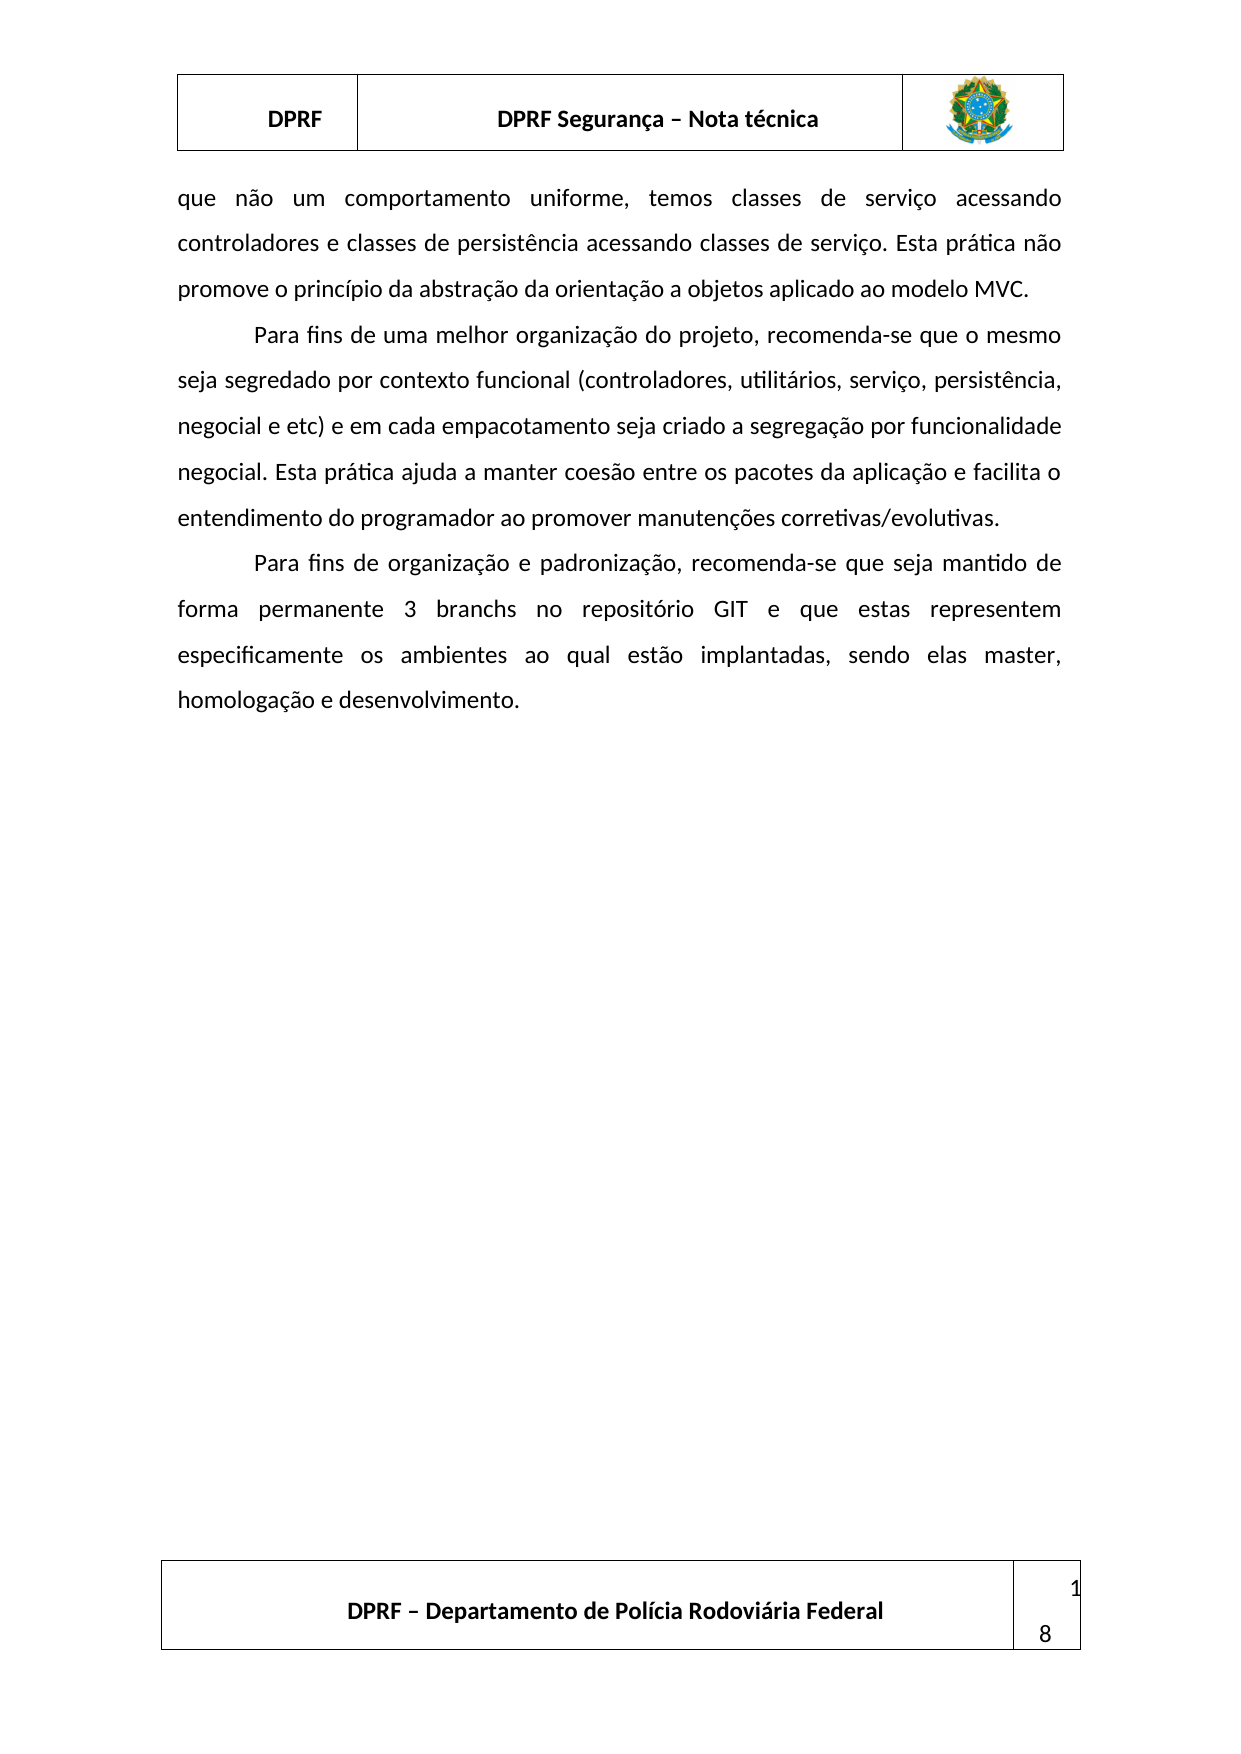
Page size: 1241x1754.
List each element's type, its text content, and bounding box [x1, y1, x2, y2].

text Para fins de uma melhor organização do projeto, recomenda-se que o mesmo seja segredado por contexto funcional (controladores, utilitários, serviço, persistência, negocial e etc) e em cada empacotamento seja criado a segregação por funcionalidade negocial. Esta prática ajuda a manter coesão entre os pacotes da aplicação e facilita o entendimento do programador ao promover manutenções corretivas/evolutivas. [177, 395, 1063, 410]
text Recomenda-se também o ajuste dos fluxos de execução da aplicação, uma vez que não um comportamento uniforme, temos classes de serviço acessando controladores e classes de persistência acessando classes de serviço. Esta prática não promove o princípio da abstração da orientação a objetos aplicado ao modelo MVC. [177, 212, 1063, 228]
picture [944, 75, 1020, 149]
text Para fins de uma melhor organização do projeto, recomenda-se que o mesmo seja segredado por contexto funcional (controladores, utilitários, serviço, persistência, negocial e etc) e em cada empacotamento seja criado a segregação por funcionalidade negocial. Esta prática ajuda a manter coesão entre os pacotes da aplicação e facilita o entendimento do programador ao promover manutenções corretivas/evolutivas. [177, 319, 1063, 365]
text Para fins de organização e padronização, recomenda-se que seja mantido de forma permanente 3 branchs no repositório GIT e que estas representem especificamente os ambientes ao qual estão implantadas, sendo elas master, homologação e desenvolvimento. [177, 669, 1063, 715]
text Para fins de uma melhor organização do projeto, recomenda-se que o mesmo seja segredado por contexto funcional (controladores, utilitários, serviço, persistência, negocial e etc) e em cada empacotamento seja criado a segregação por funcionalidade negocial. Esta prática ajuda a manter coesão entre os pacotes da aplicação e facilita o entendimento do programador ao promover manutenções corretivas/evolutivas. [177, 487, 1063, 532]
text Para fins de organização e padronização, recomenda-se que seja mantido de forma permanente 3 branchs no repositório GIT e que estas representem especificamente os ambientes ao qual estão implantadas, sendo elas master, homologação e desenvolvimento. [177, 547, 1063, 593]
text Recomenda-se também o ajuste dos fluxos de execução da aplicação, uma vez que não um comportamento uniforme, temos classes de serviço acessando controladores e classes de persistência acessando classes de serviço. Esta prática não promove o princípio da abstração da orientação a objetos aplicado ao modelo MVC. [177, 258, 1063, 304]
text Para fins de uma melhor organização do projeto, recomenda-se que o mesmo seja segredado por contexto funcional (controladores, utilitários, serviço, persistência, negocial e etc) e em cada empacotamento seja criado a segregação por funcionalidade negocial. Esta prática ajuda a manter coesão entre os pacotes da aplicação e facilita o entendimento do programador ao promover manutenções corretivas/evolutivas. [177, 441, 1063, 456]
text Para fins de organização e padronização, recomenda-se que seja mantido de forma permanente 3 branchs no repositório GIT e que estas representem especificamente os ambientes ao qual estão implantadas, sendo elas master, homologação e desenvolvimento. [177, 624, 1063, 639]
